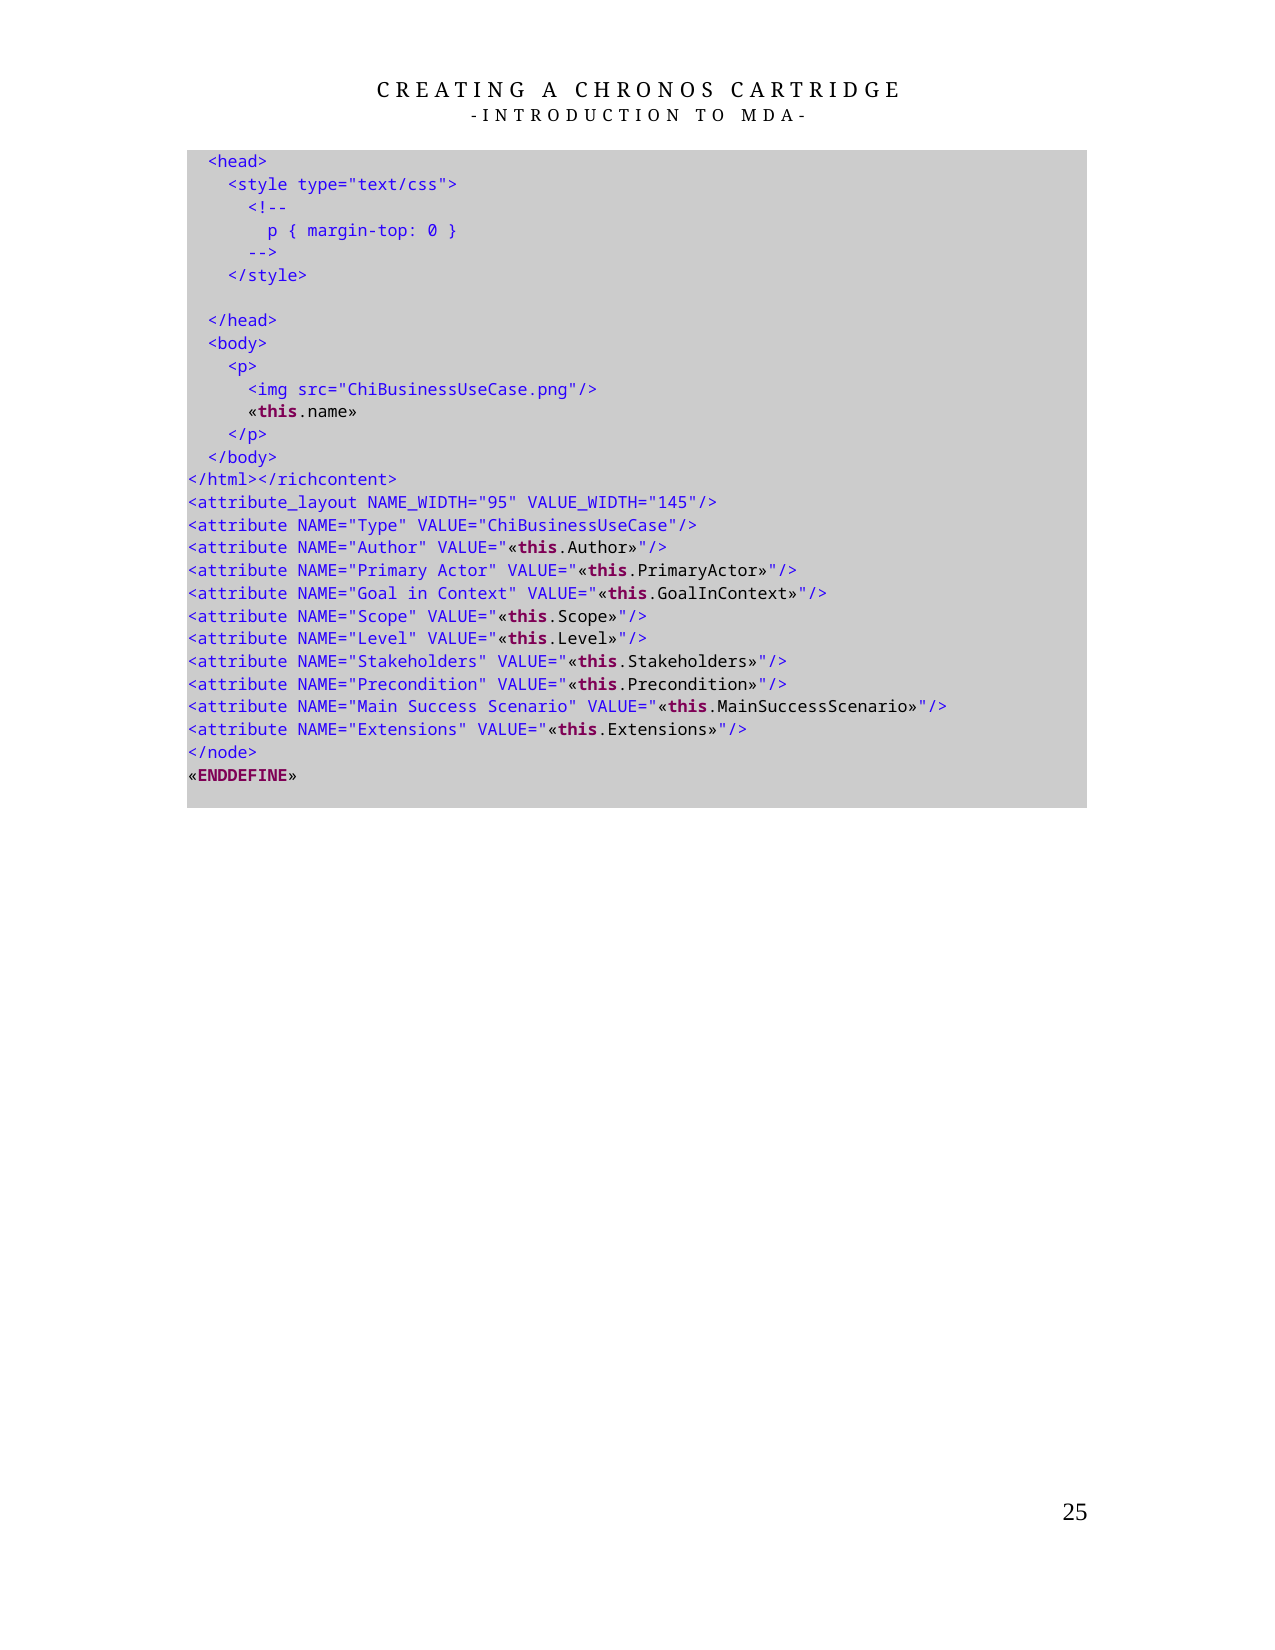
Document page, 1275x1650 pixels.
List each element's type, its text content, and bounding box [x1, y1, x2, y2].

text <!-- [187, 195, 1087, 218]
text <img src="ChiBusinessUseCase.png"/> [187, 377, 1087, 400]
text <style type="text/css"> [187, 173, 1087, 195]
text <p> [187, 354, 1087, 377]
text --> [187, 241, 1087, 263]
text «this.name» [187, 400, 1087, 422]
text <attribute NAME="Stakeholders" VALUE="«this.Stakeholders»"/> [187, 649, 1087, 672]
text </p> [187, 422, 1087, 445]
text <attribute_layout NAME_WIDTH="95" VALUE_WIDTH="145"/> [187, 491, 1087, 513]
text «ENDDEFINE» [187, 763, 1087, 786]
text p { margin-top: 0 } [187, 218, 1087, 241]
text <attribute NAME="Scope" VALUE="«this.Scope»"/> [187, 604, 1087, 627]
text </body> [187, 445, 1087, 468]
text </html></richcontent> [187, 468, 1087, 491]
text <attribute NAME="Author" VALUE="«this.Author»"/> [187, 536, 1087, 559]
text <attribute NAME="Extensions" VALUE="«this.Extensions»"/> [187, 718, 1087, 740]
text <attribute NAME="Type" VALUE="ChiBusinessUseCase"/> [187, 513, 1087, 536]
text <attribute NAME="Primary Actor" VALUE="«this.PrimaryActor»"/> [187, 559, 1087, 581]
text <head> [187, 150, 1087, 173]
text <attribute NAME="Precondition" VALUE="«this.Precondition»"/> [187, 672, 1087, 695]
text <attribute NAME="Level" VALUE="«this.Level»"/> [187, 627, 1087, 649]
text </head> [187, 309, 1087, 332]
text </style> [187, 263, 1087, 286]
text <attribute NAME="Main Success Scenario" VALUE="«this.MainSuccessScenario»"/> [187, 695, 1087, 718]
text </node> [187, 740, 1087, 763]
text <body> [187, 332, 1087, 354]
text <attribute NAME="Goal in Context" VALUE="«this.GoalInContext»"/> [187, 581, 1087, 604]
